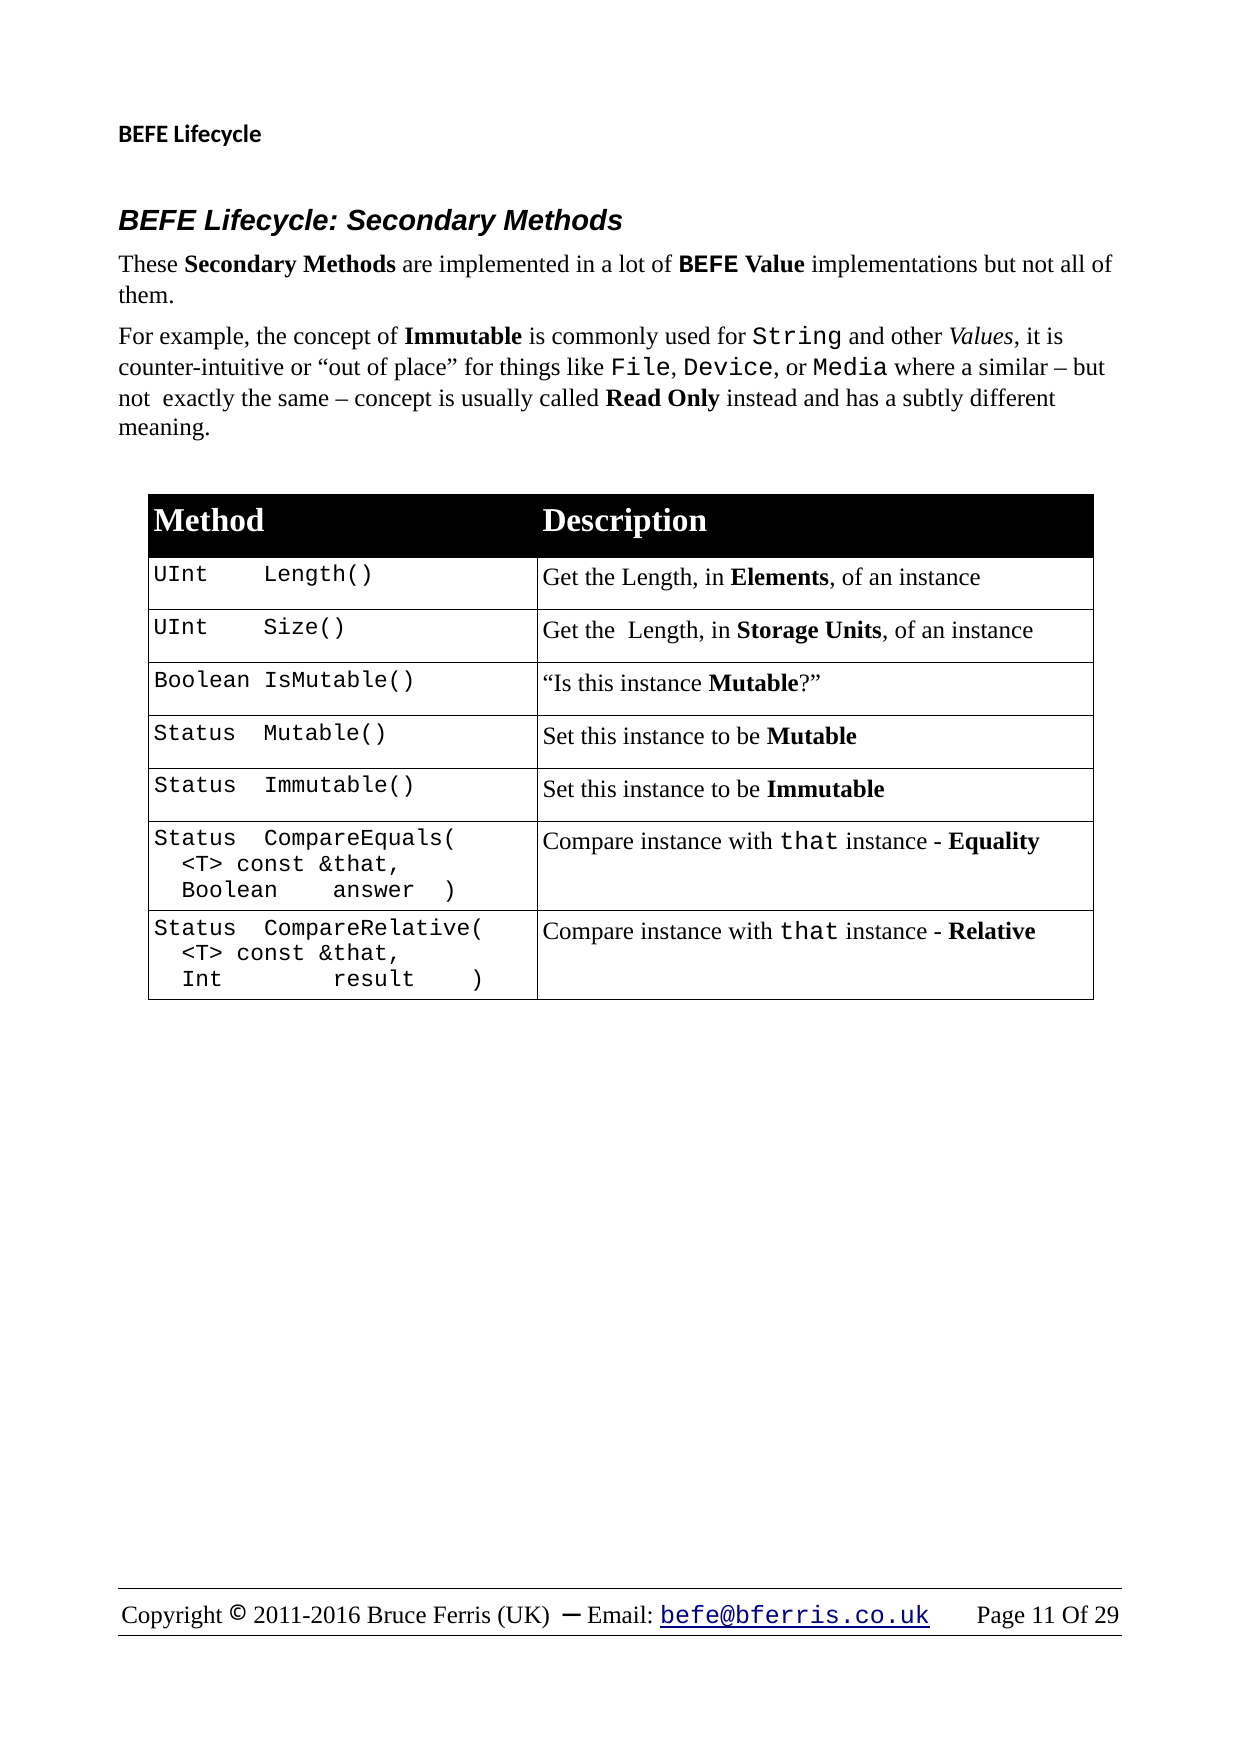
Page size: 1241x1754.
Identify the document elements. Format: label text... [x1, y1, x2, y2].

table_cell Boolean IsMutable() [149, 663, 537, 715]
table_cell Status CompareRelative( <T> const &that, Int result ) [149, 911, 537, 999]
text These Secondary Methods are implemented in a lot of BEFE Value implementations but not all of them. [118, 249, 1122, 309]
table_header Description [538, 495, 1093, 557]
table_cell Compare instance with that instance - Relative [538, 911, 1093, 999]
table_cell Status Mutable() [149, 716, 537, 768]
table_cell Set this instance to be Immutable [538, 769, 1093, 821]
table_cell Status CompareEquals( <T> const &that, Boolean answer ) [149, 822, 537, 910]
table_cell UInt Length() [149, 558, 537, 609]
table_cell Get the Length, in Elements, of an instance [538, 558, 1093, 609]
table_cell Get the Length, in Storage Units, of an instance [538, 610, 1093, 662]
table_header Method [149, 495, 537, 557]
table_cell Status Immutable() [149, 769, 537, 821]
subtitle BEFE Lifecycle: Secondary Methods [118, 203, 1122, 237]
table_cell Set this instance to be Mutable [538, 716, 1093, 768]
table_cell UInt Size() [149, 610, 537, 662]
text For example, the concept of Immutable is commonly used for String and other Values, it is counter-intuitive or “out of place” for things like File, Device, or Media where a similar – but not exactly the same – concept is usually called Read Only instead and has a subtly different meaning. [118, 321, 1122, 440]
table_cell Compare instance with that instance - Equality [538, 822, 1093, 910]
table_cell “Is this instance Mutable?” [538, 663, 1093, 715]
